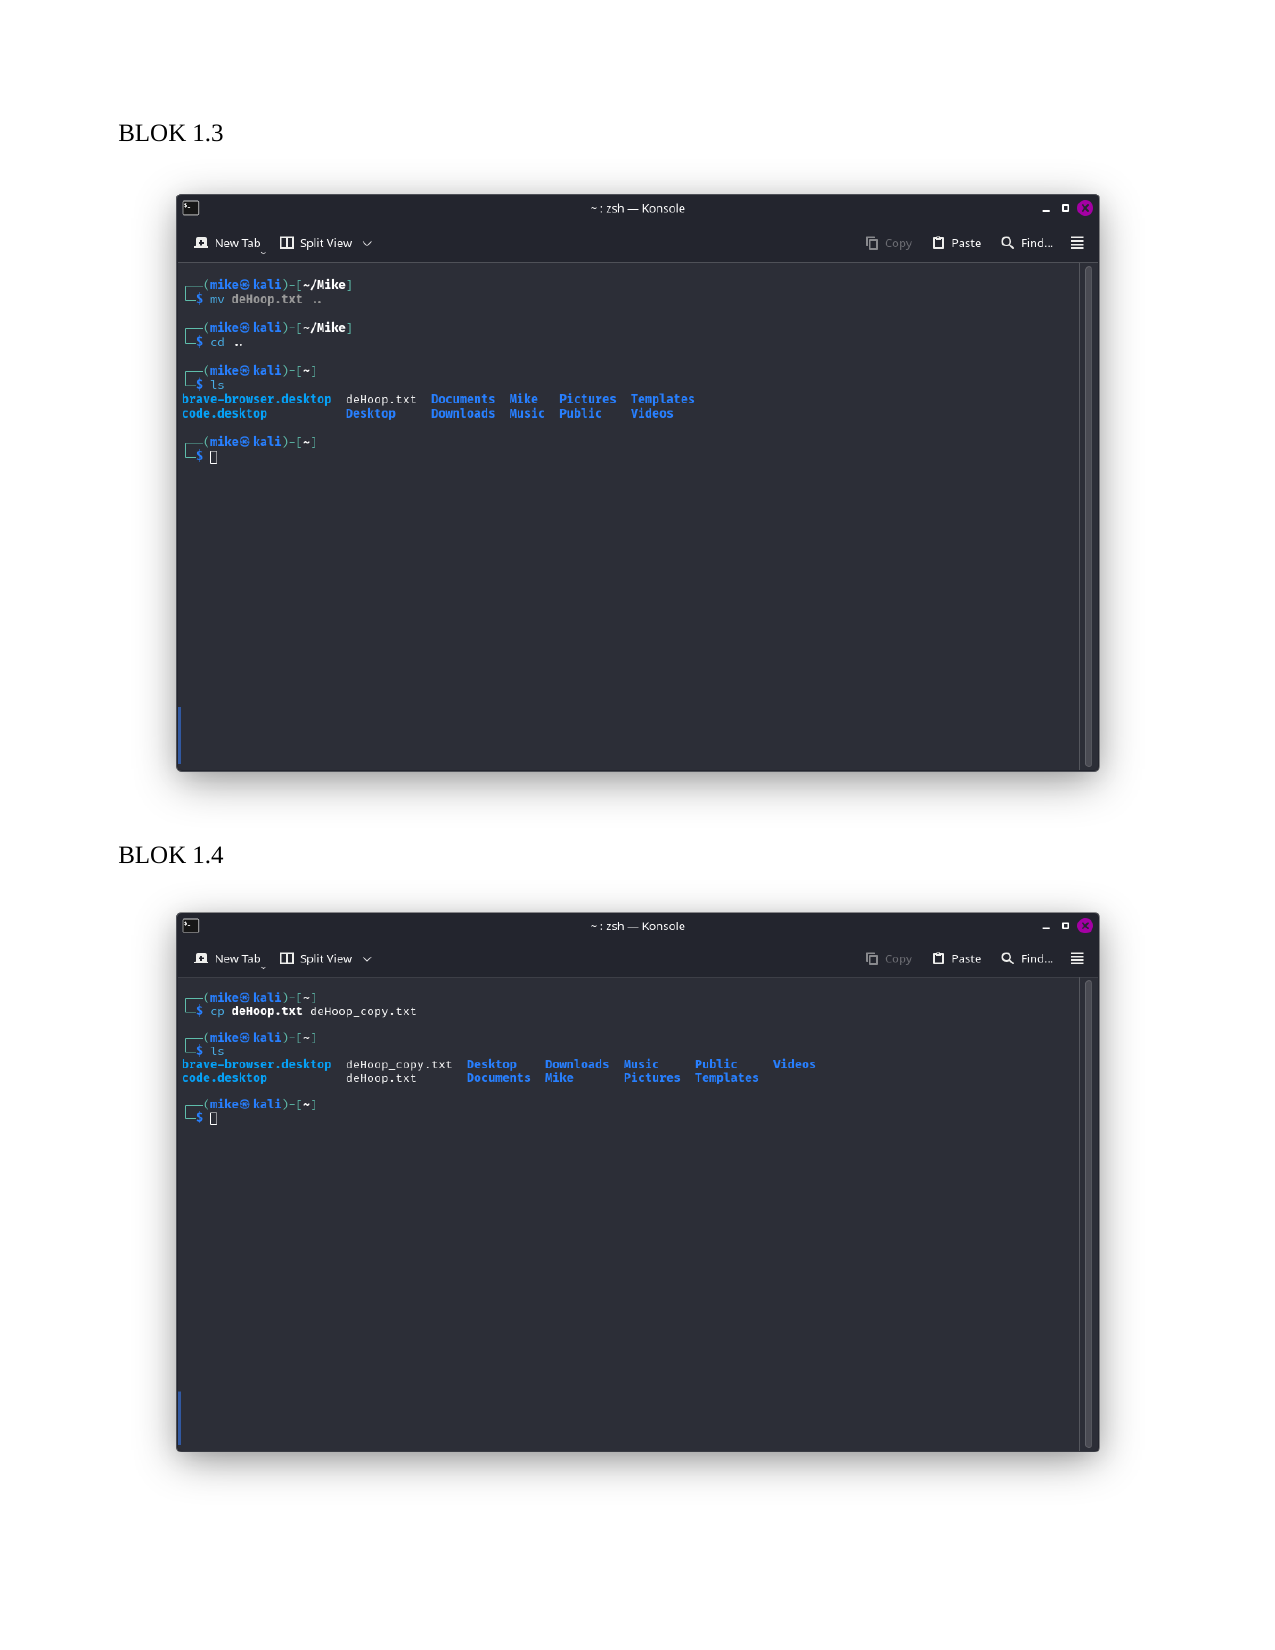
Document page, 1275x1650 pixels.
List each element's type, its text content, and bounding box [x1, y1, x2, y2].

text BLOK 1.3 [118, 118, 1157, 146]
picture [118, 146, 1157, 840]
picture [118, 868, 1157, 1516]
text BLOK 1.4 [118, 840, 1157, 868]
